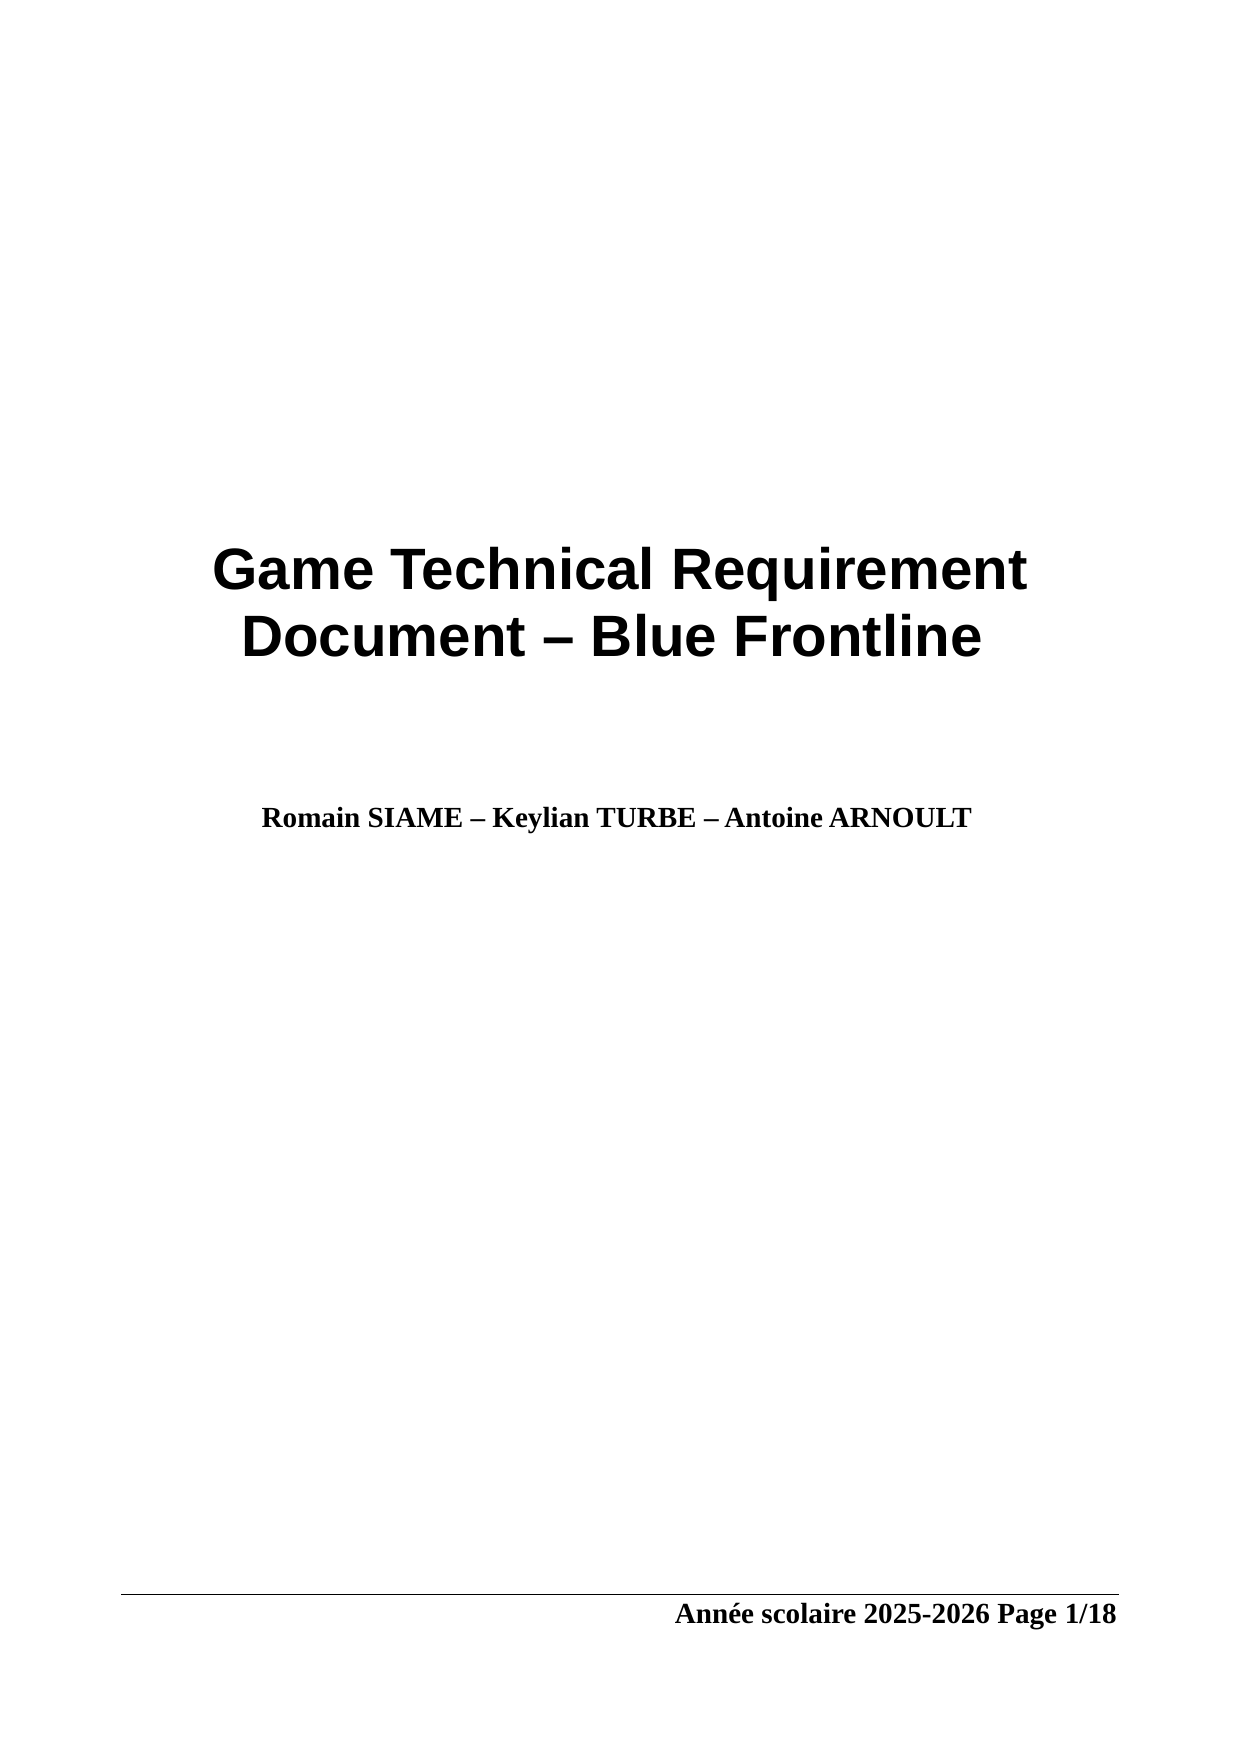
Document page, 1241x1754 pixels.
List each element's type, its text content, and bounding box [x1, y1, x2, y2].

title Game Technical Requirement Document – Blue Frontline [121, 534, 1119, 669]
text Romain SIAME – Keylian TURBE – Antoine ARNOULT [121, 800, 1119, 833]
